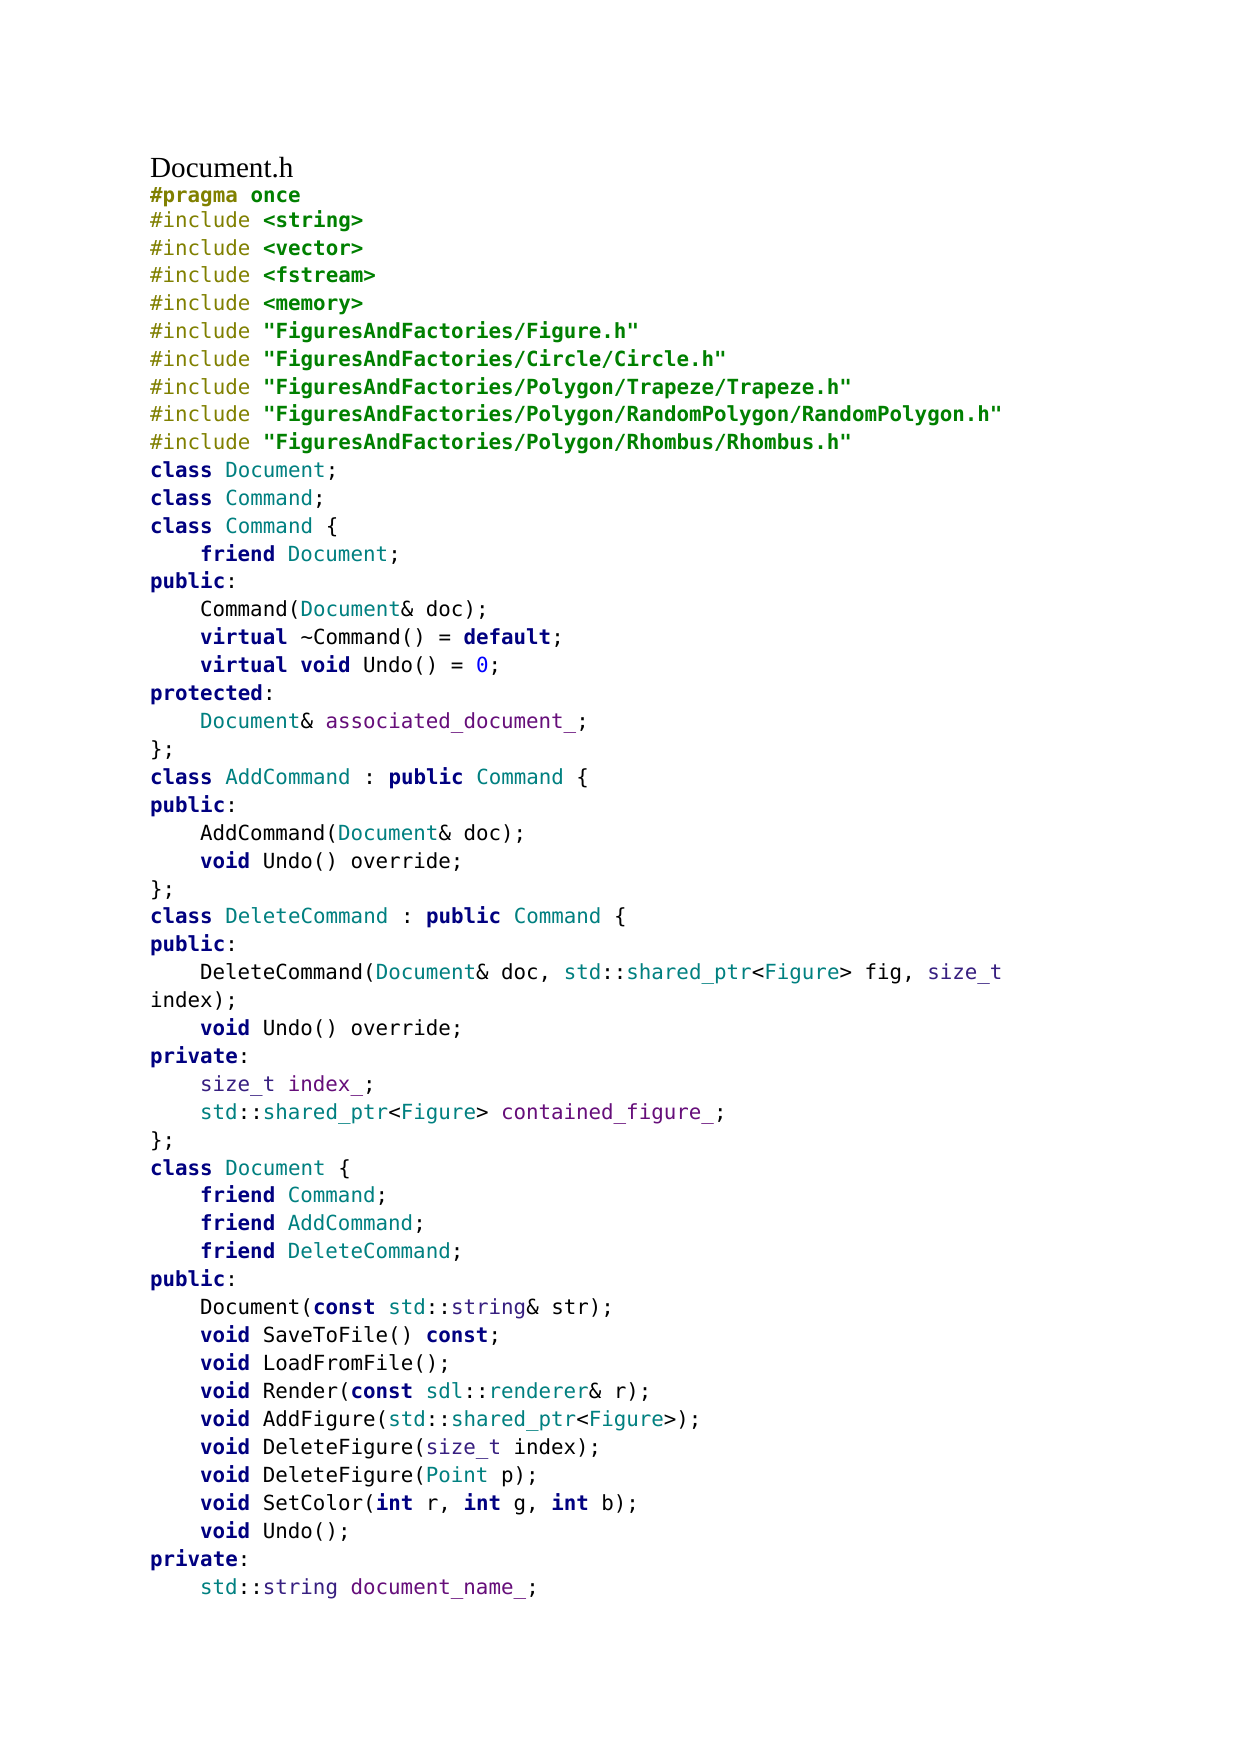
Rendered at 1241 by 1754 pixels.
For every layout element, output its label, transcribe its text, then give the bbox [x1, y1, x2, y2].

text public: [150, 569, 1090, 594]
text void LoadFromFile(); [150, 1351, 1090, 1376]
text #include "FiguresAndFactories/Figure.h" [150, 319, 1090, 343]
text #include <vector> [150, 236, 1090, 260]
text }; [150, 1128, 1090, 1152]
text private: [150, 1547, 1090, 1572]
text void Undo(); [150, 1519, 1090, 1544]
text virtual ~Command() = default; [150, 625, 1090, 650]
text Document(const std::string& str); [150, 1295, 1090, 1319]
text friend Document; [150, 542, 1090, 566]
text friend AddCommand; [150, 1211, 1090, 1236]
text class AddCommand : public Command { [150, 765, 1090, 789]
text }; [150, 737, 1090, 762]
text void SetColor(int r, int g, int b); [150, 1491, 1090, 1516]
text public: [150, 1267, 1090, 1292]
text class Document { [150, 1156, 1090, 1180]
text DeleteCommand(Document& doc, std::shared_ptr<Figure> fig, size_t index); [150, 960, 1090, 1012]
text class DeleteCommand : public Command { [150, 904, 1090, 929]
text #pragma once [150, 183, 1090, 208]
text void SaveToFile() const; [150, 1323, 1090, 1347]
text Document& associated_document_; [150, 709, 1090, 733]
text protected: [150, 681, 1090, 706]
text #include <memory> [150, 291, 1090, 316]
text #include "FiguresAndFactories/Polygon/Trapeze/Trapeze.h" [150, 375, 1090, 399]
text #include "FiguresAndFactories/Polygon/Rhombus/Rhombus.h" [150, 430, 1090, 454]
text virtual void Undo() = 0; [150, 653, 1090, 678]
text public: [150, 932, 1090, 957]
text class Document; [150, 458, 1090, 482]
text public: [150, 793, 1090, 817]
text friend Command; [150, 1183, 1090, 1208]
text size_t index_; [150, 1072, 1090, 1096]
text class Command; [150, 486, 1090, 510]
text private: [150, 1044, 1090, 1068]
text void DeleteFigure(Point p); [150, 1463, 1090, 1488]
text friend DeleteCommand; [150, 1239, 1090, 1264]
text #include "FiguresAndFactories/Polygon/RandomPolygon/RandomPolygon.h" [150, 402, 1090, 427]
text void Undo() override; [150, 849, 1090, 873]
text void DeleteFigure(size_t index); [150, 1435, 1090, 1459]
text Document.h [150, 150, 1090, 183]
text AddCommand(Document& doc); [150, 821, 1090, 845]
text Command(Document& doc); [150, 597, 1090, 622]
text #include "FiguresAndFactories/Circle/Circle.h" [150, 347, 1090, 371]
text }; [150, 877, 1090, 901]
text std::shared_ptr<Figure> contained_figure_; [150, 1100, 1090, 1124]
text #include <fstream> [150, 263, 1090, 288]
text std::string document_name_; [150, 1575, 1090, 1599]
text class Command { [150, 514, 1090, 538]
text void Undo() override; [150, 1016, 1090, 1040]
text #include <string> [150, 208, 1090, 232]
text void Render(const sdl::renderer& r); [150, 1379, 1090, 1403]
text void AddFigure(std::shared_ptr<Figure>); [150, 1407, 1090, 1432]
